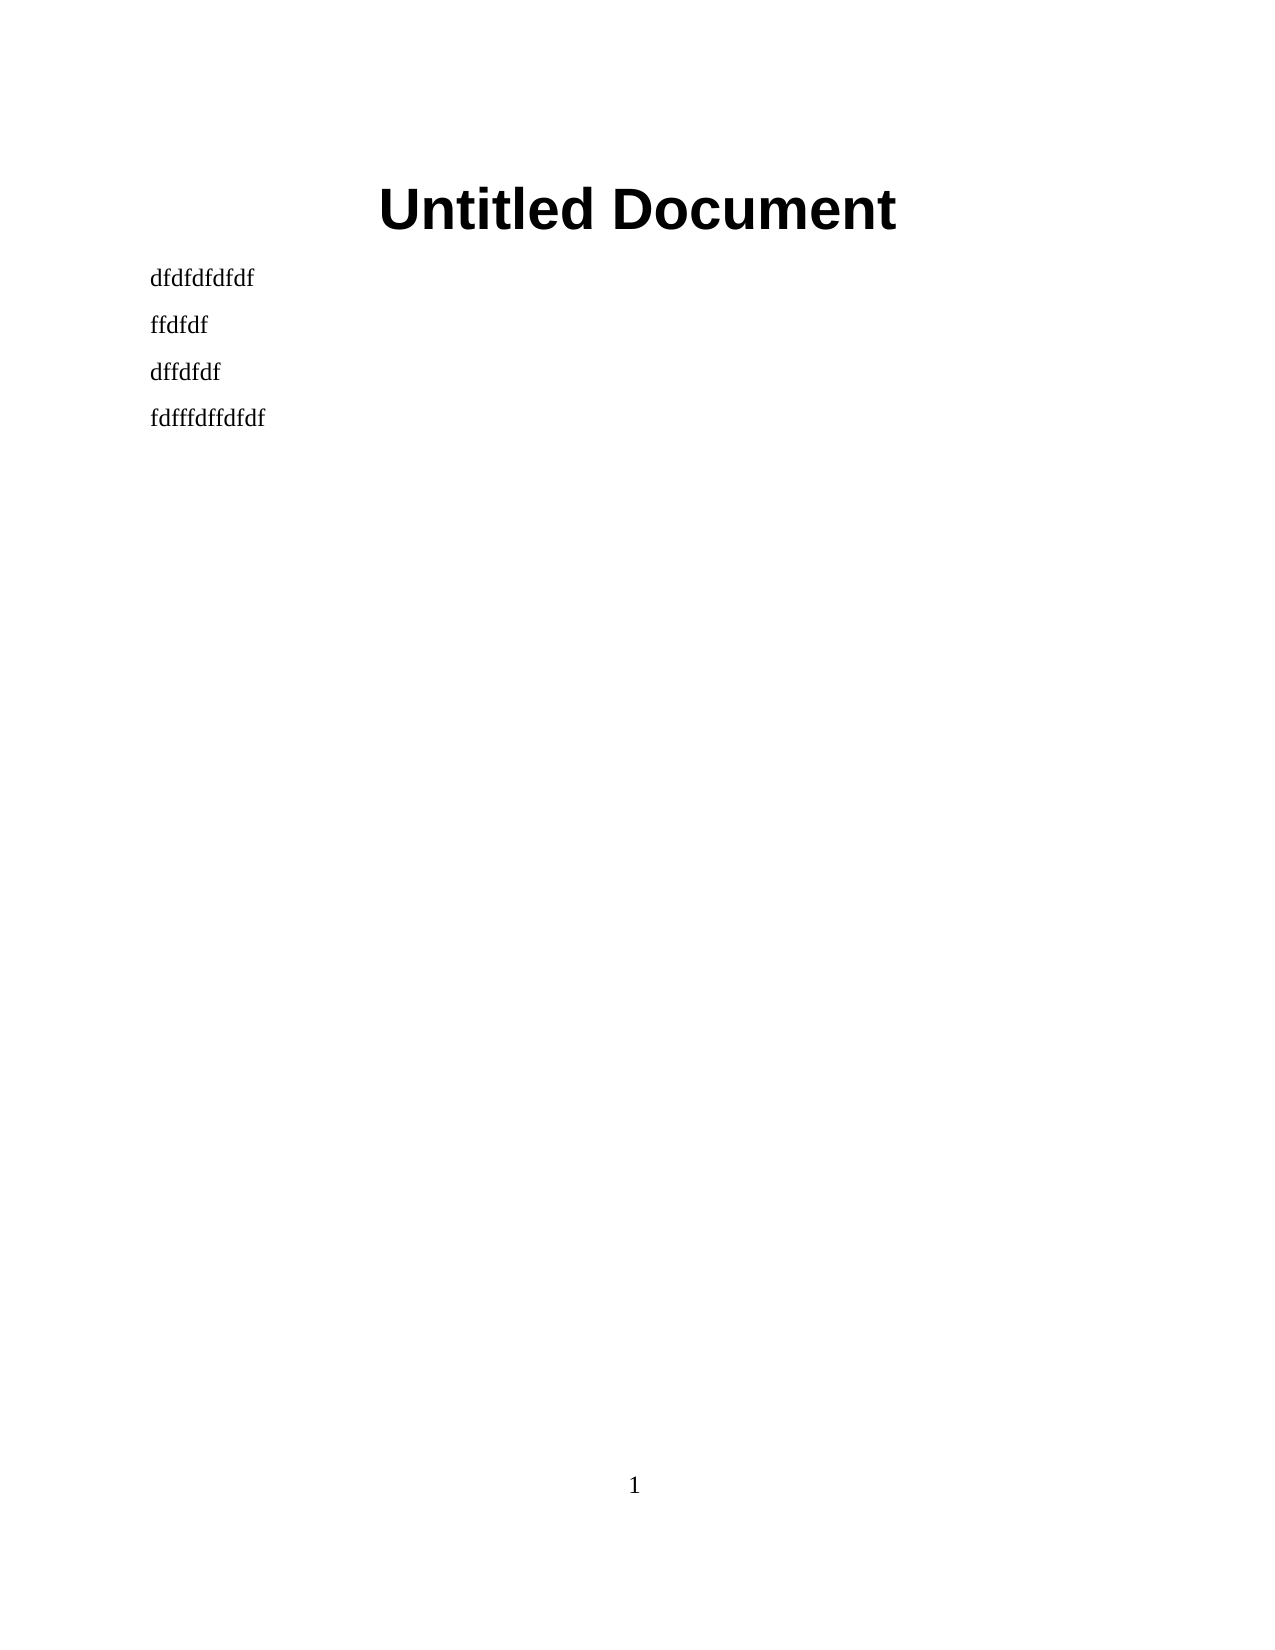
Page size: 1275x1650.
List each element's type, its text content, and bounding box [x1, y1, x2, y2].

text dffdfdf [150, 357, 1125, 386]
text ffdfdf [150, 310, 1125, 339]
title Untitled Document [150, 175, 1125, 242]
text dfdfdfdfdf [150, 263, 1125, 292]
text fdfffdffdfdf [150, 403, 1125, 432]
